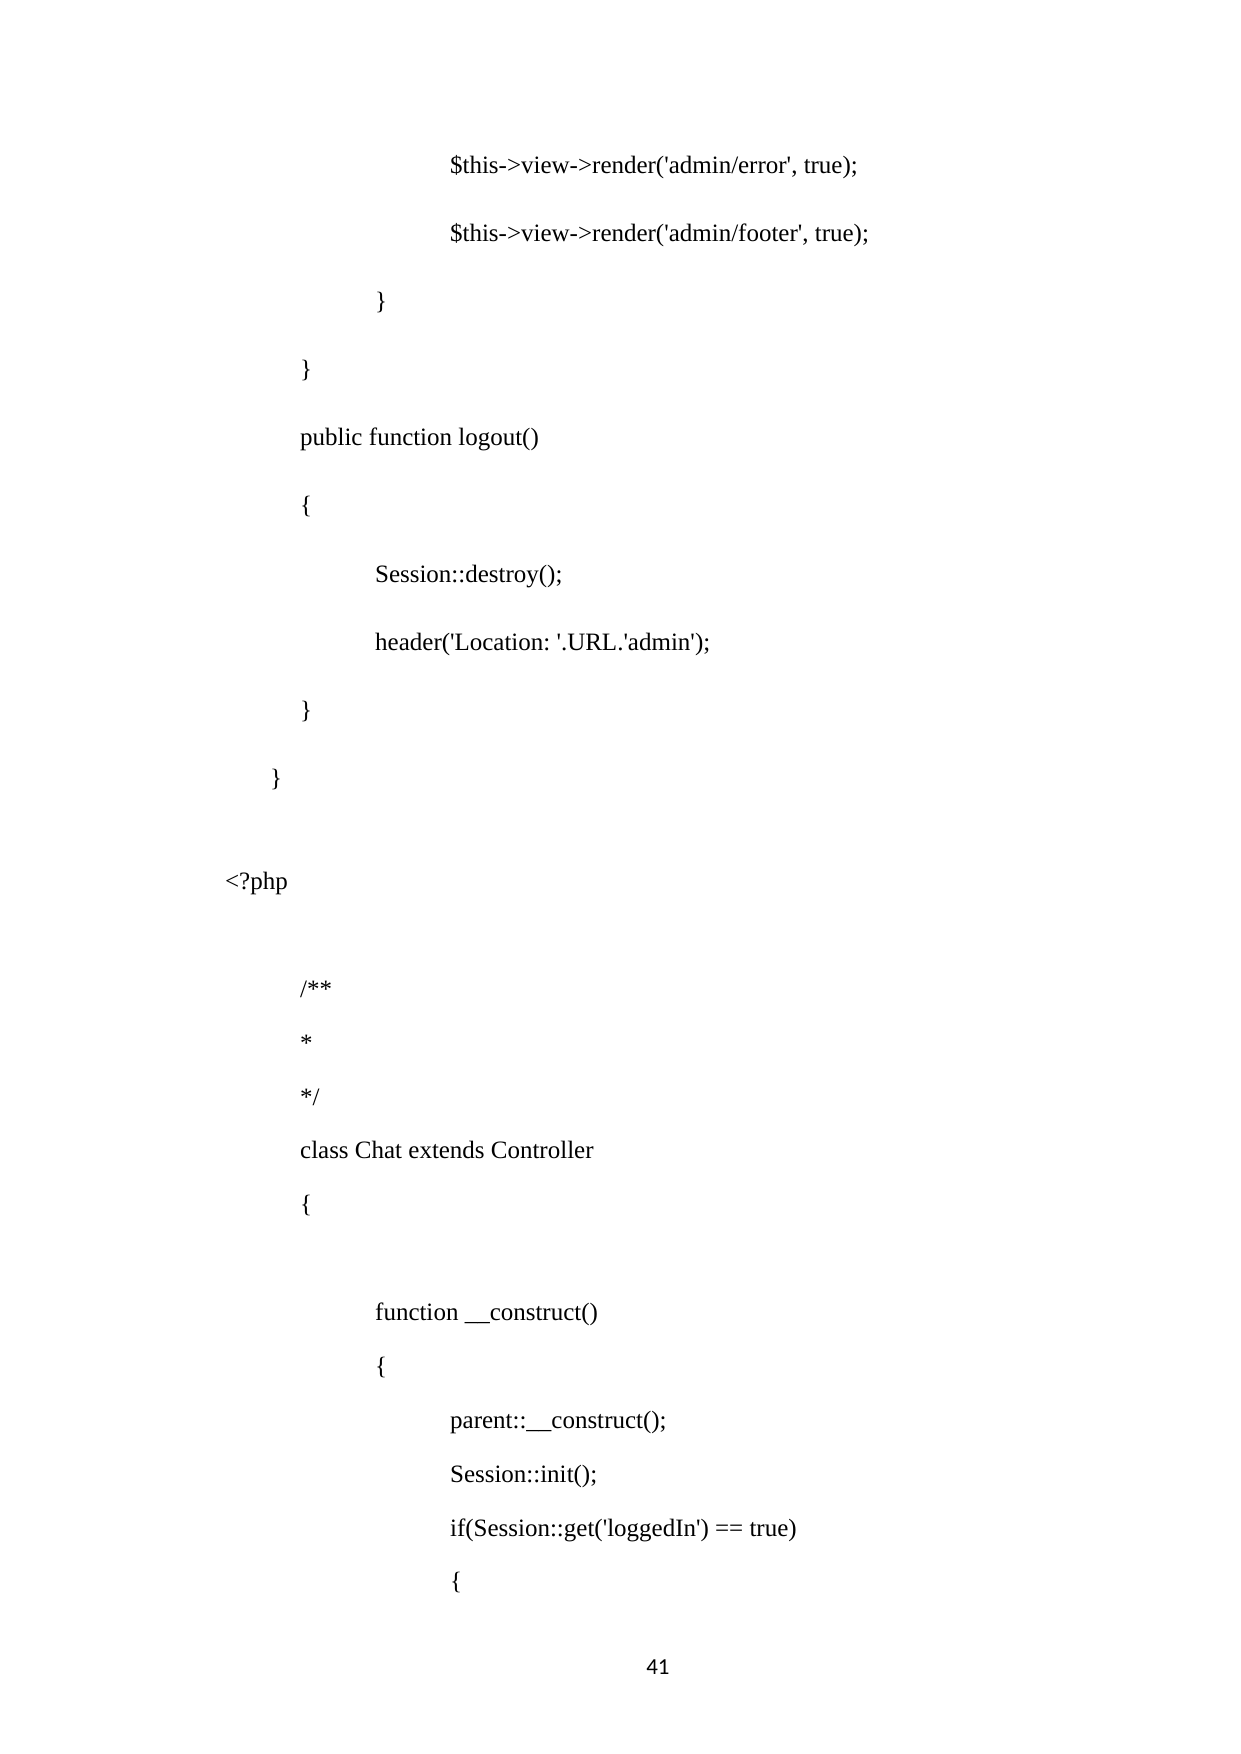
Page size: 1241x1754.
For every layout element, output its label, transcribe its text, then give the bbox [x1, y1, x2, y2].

text * [225, 1028, 1090, 1057]
subtitle $this->view->render('admin/footer', true); [225, 218, 1090, 247]
text if(Session::get('loggedIn') == true) [225, 1513, 1090, 1541]
text class Chat extends Controller [225, 1136, 1090, 1164]
text */ [225, 1082, 1090, 1111]
text /** [225, 974, 1090, 1003]
subtitle header('Location: '.URL.'admin'); [225, 627, 1090, 656]
text <?php [225, 866, 1090, 895]
subtitle { [225, 491, 1090, 519]
text { [225, 1351, 1090, 1380]
subtitle } [225, 763, 1090, 792]
text parent::__construct(); [225, 1405, 1090, 1434]
text { [225, 1189, 1090, 1218]
subtitle public function logout() [225, 422, 1090, 451]
subtitle Session::destroy(); [225, 559, 1090, 587]
text { [225, 1566, 1090, 1595]
subtitle } [225, 695, 1090, 724]
text Session::init(); [225, 1459, 1090, 1487]
subtitle } [225, 354, 1090, 383]
subtitle } [225, 286, 1090, 315]
text function __construct() [225, 1297, 1090, 1326]
subtitle $this->view->render('admin/error', true); [225, 150, 1090, 179]
